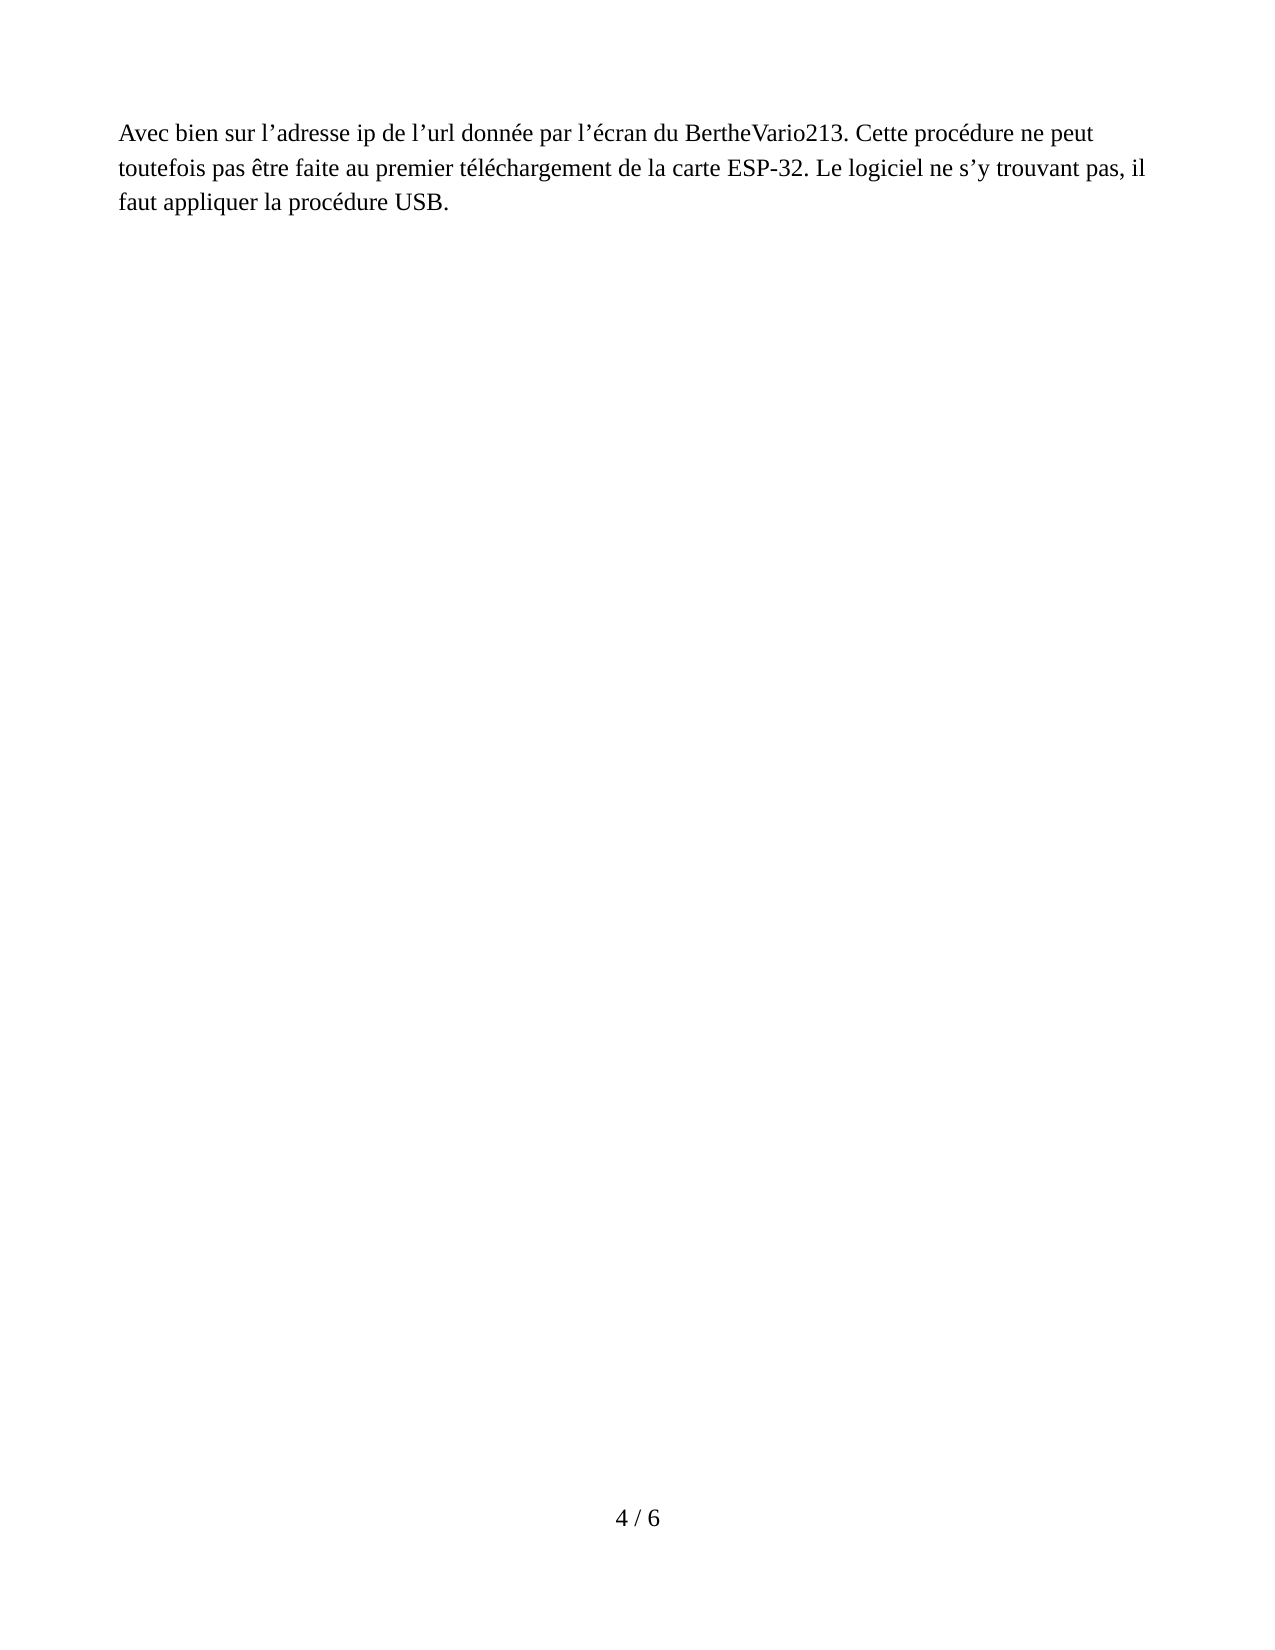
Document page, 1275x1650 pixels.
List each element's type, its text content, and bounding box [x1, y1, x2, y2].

text Avec bien sur l’adresse ip de l’url donnée par l’écran du BertheVario213. Cette procédure ne peut toutefois pas être faite au premier téléchargement de la carte ESP-32. Le logiciel ne s’y trouvant pas, il faut appliquer la procédure USB. [118, 118, 1157, 216]
